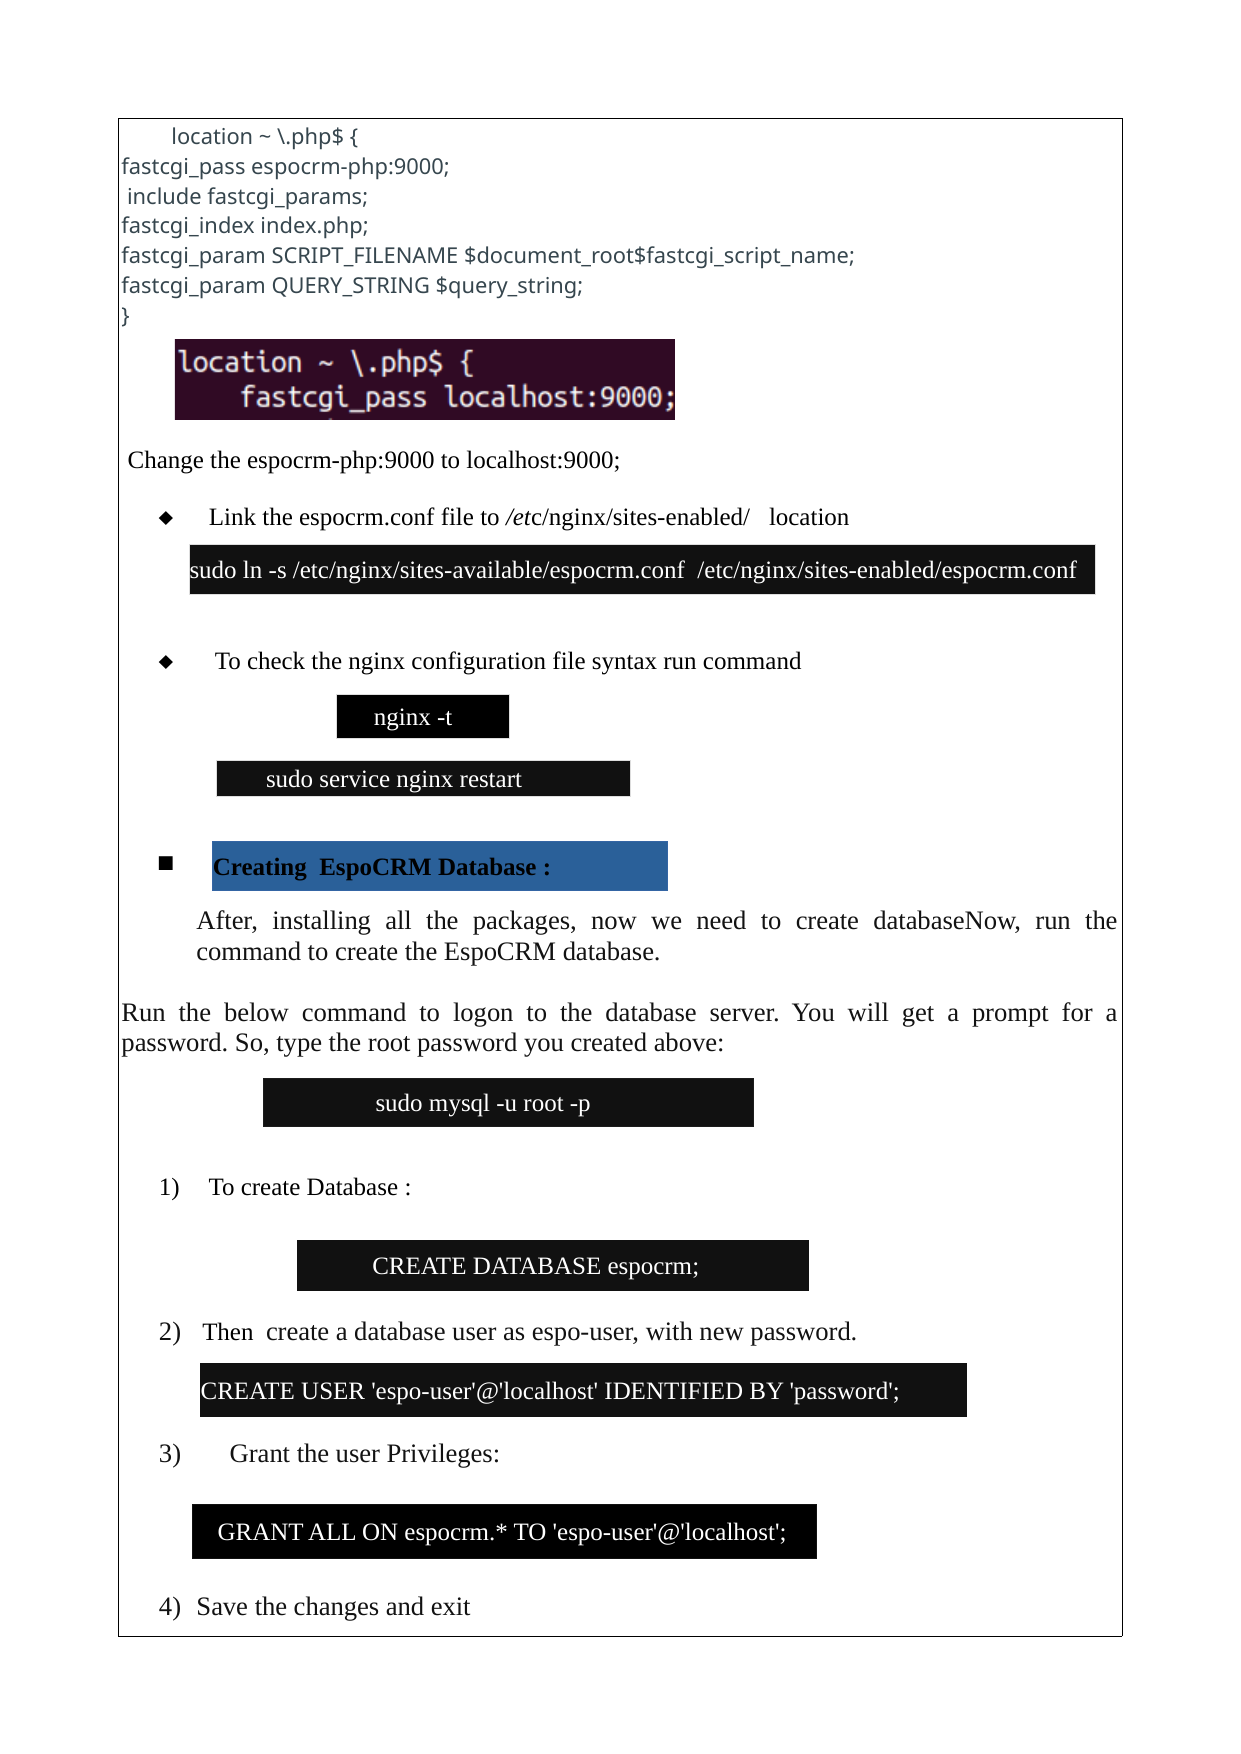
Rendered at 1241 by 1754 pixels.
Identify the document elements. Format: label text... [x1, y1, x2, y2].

list To check the nginx configuration file syntax run command [159, 646, 1119, 675]
list To create Database : [159, 1172, 1119, 1201]
text fastcgi_param QUERY_STRING $query_string; [121, 270, 1119, 300]
list Save the changes and exit [159, 1591, 1119, 1621]
text fastcgi_pass espocrm-php:9000; [121, 151, 1119, 181]
text fastcgi_index index.php; [121, 211, 1119, 240]
text Run the below command to logon to the database server. You will get a prompt for a password. So, type the root password you created above: [121, 996, 1119, 1057]
list Link the espocrm.conf file to /etc/nginx/sites-enabled/ location [159, 502, 1119, 531]
text } [121, 300, 1119, 330]
list After, installing all the packages, now we need to create databaseNow, run the command to create the EspoCRM database. [159, 905, 1119, 966]
text location ~ \.php$ { [121, 121, 1119, 151]
text fastcgi_param SCRIPT_FILENAME $document_root$fastcgi_script_name; [121, 240, 1119, 270]
list Grant the user Privileges: [159, 1438, 1119, 1469]
text Change the espocrm-php:9000 to localhost:9000; [121, 445, 1119, 473]
picture [174, 339, 675, 420]
text include fastcgi_params; [121, 181, 1119, 211]
list Then create a database user as espo-user, with new password. [159, 1316, 1119, 1347]
